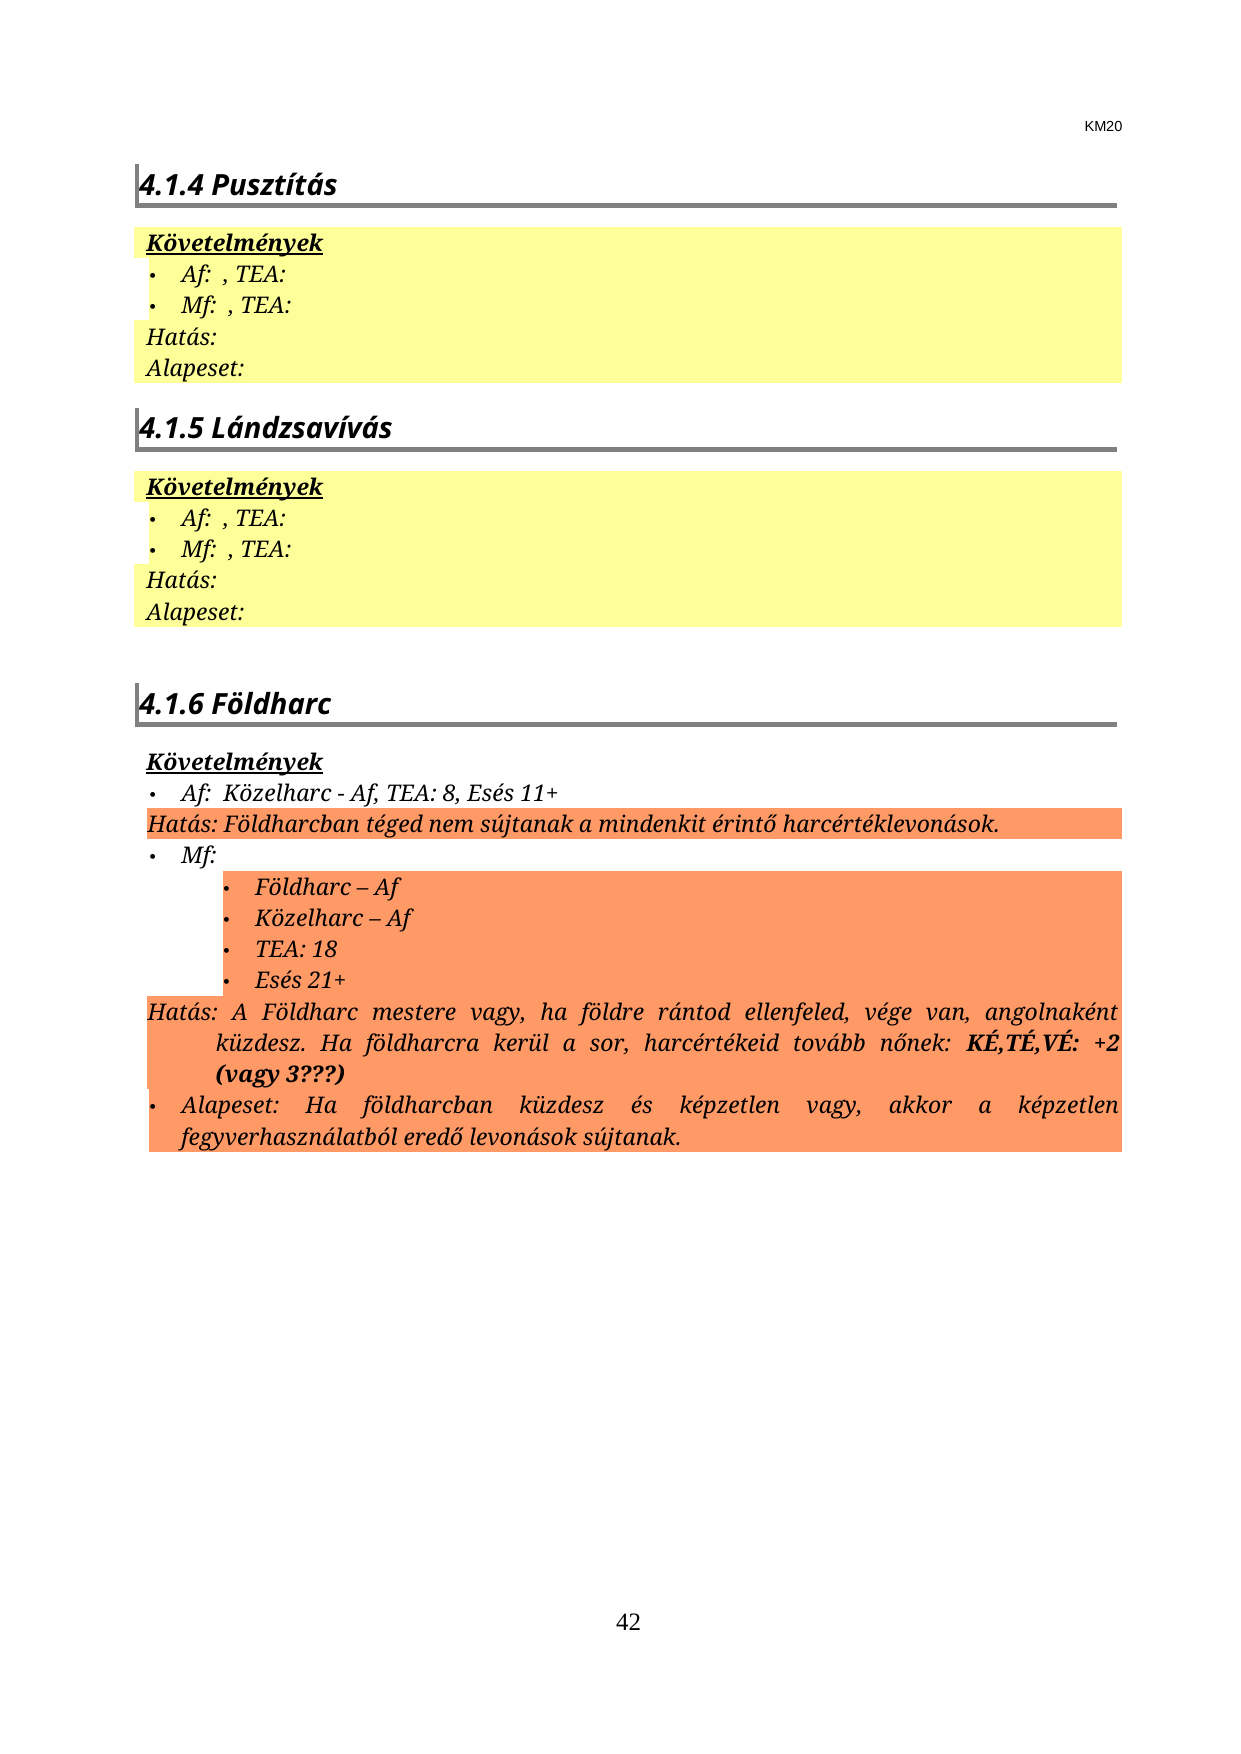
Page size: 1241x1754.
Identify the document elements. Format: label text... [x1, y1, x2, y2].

list Mf: [149, 839, 1122, 871]
text Hatás: [134, 320, 1122, 352]
text Alapeset: [134, 596, 1122, 627]
list Af: , TEA: [149, 258, 1122, 289]
list TEA: 18 [223, 933, 1122, 964]
list Mf: , TEA: [149, 533, 1122, 564]
subtitle Földharc [139, 683, 1122, 723]
text Követelmények [134, 227, 1122, 258]
list Földharc – Af [223, 871, 1122, 902]
list Af: Közelharc - Af, TEA: 8, Esés 11+ [149, 777, 1122, 808]
list Alapeset: Ha földharcban küzdesz és képzetlen vagy, akkor a képzetlen fegyverhasználatból eredő levonások sújtanak. [149, 1089, 1122, 1152]
subtitle Lándzsavívás [139, 408, 1122, 447]
text Alapeset: [134, 352, 1122, 383]
list Közelharc – Af [223, 902, 1122, 933]
list Esés 21+ [223, 964, 1122, 996]
text Hatás: [134, 564, 1122, 596]
text Követelmények [134, 746, 1122, 777]
text Követelmények [134, 471, 1122, 502]
subtitle Pusztítás [139, 164, 1122, 204]
text Hatás: A Földharc mestere vagy, ha földre rántod ellenfeled, vége van, angolnaként küzdesz. Ha földharcra kerül a sor, harcértékeid tovább nőnek: KÉ,TÉ,VÉ: +2 (vagy 3???) [147, 996, 1122, 1089]
list Af: , TEA: [149, 502, 1122, 533]
list Mf: , TEA: [149, 289, 1122, 320]
text Hatás: Földharcban téged nem sújtanak a mindenkit érintő harcértéklevonások. [147, 808, 1122, 839]
